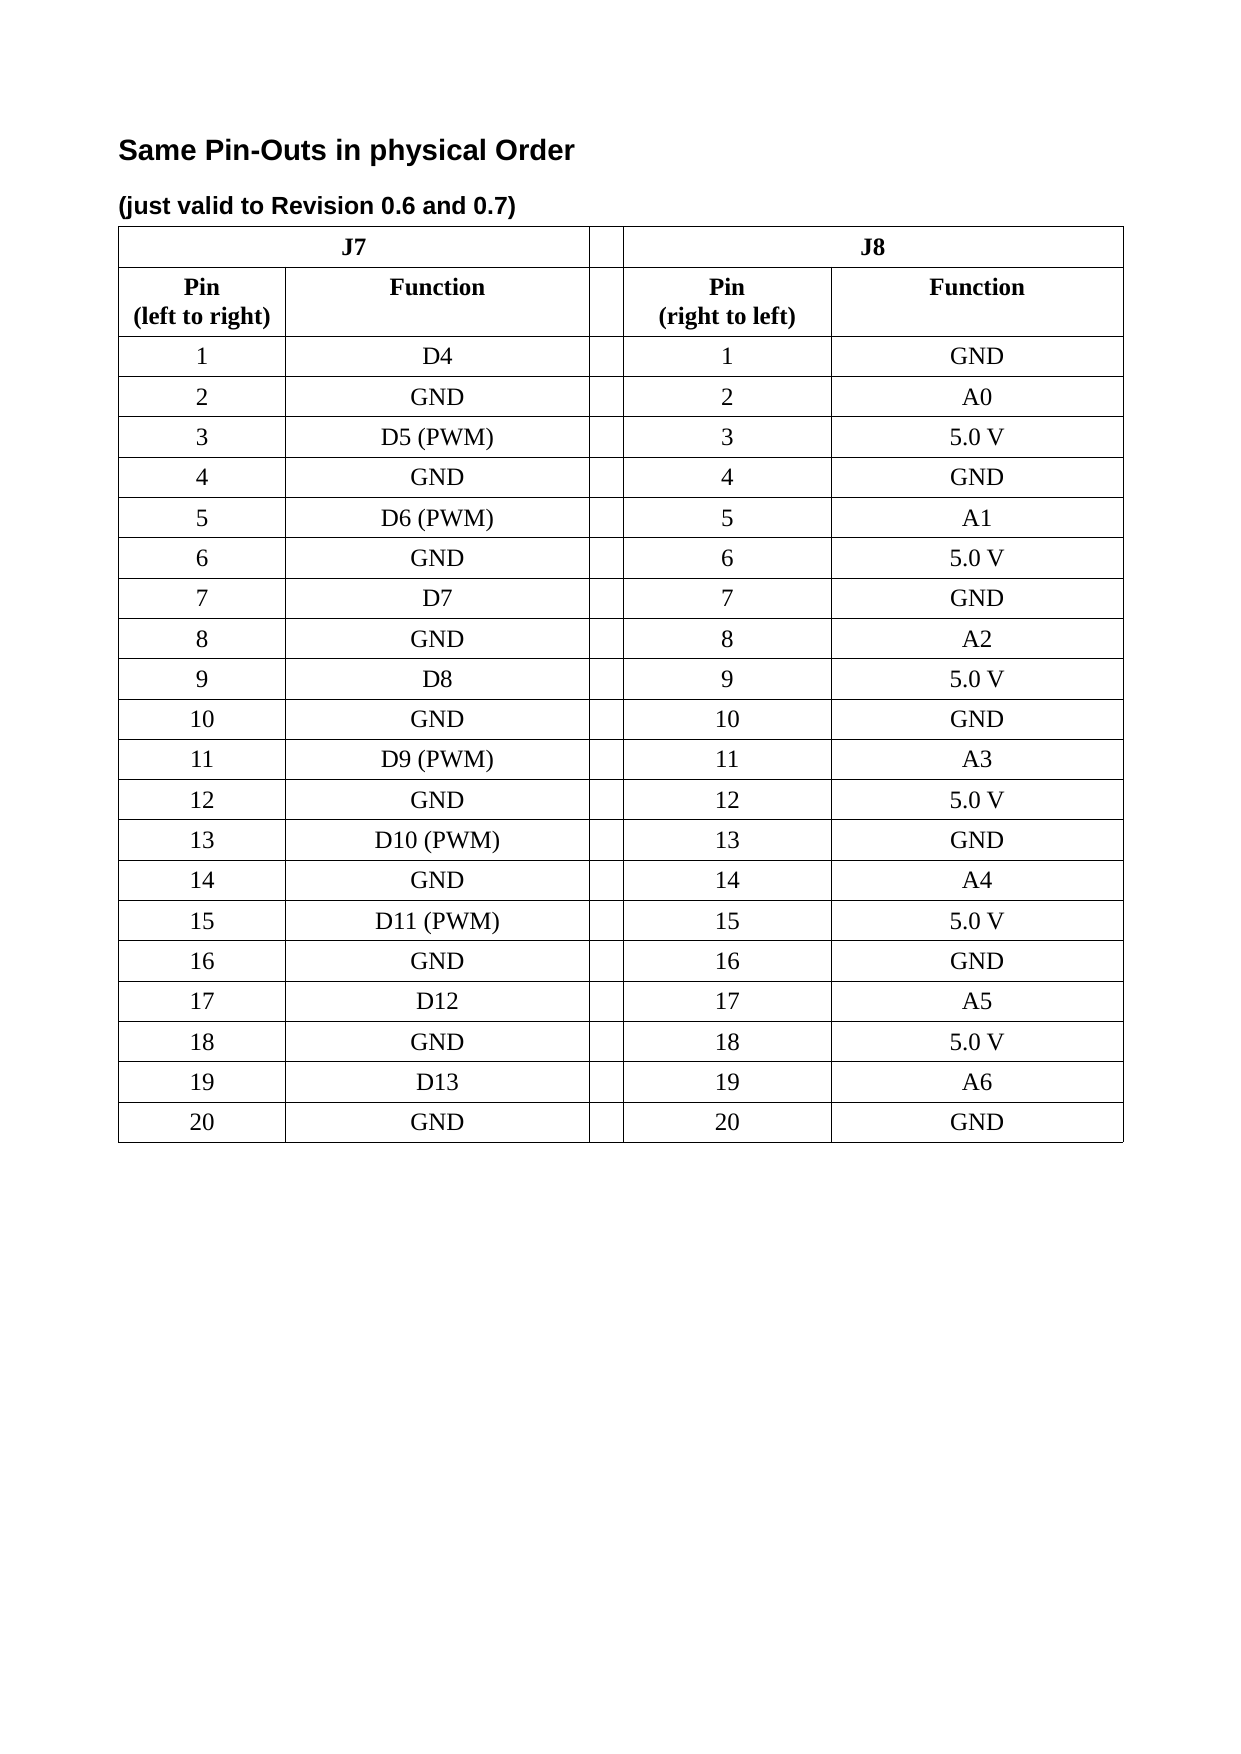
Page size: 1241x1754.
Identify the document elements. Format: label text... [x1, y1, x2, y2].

table_cell [590, 941, 623, 981]
table_cell GND [286, 538, 589, 577]
table_cell [590, 377, 623, 416]
table_cell Function [832, 268, 1123, 336]
table_cell 3 [119, 417, 285, 457]
table_header [590, 227, 623, 267]
table_cell 19 [119, 1062, 285, 1102]
table_cell 5.0 V [832, 1022, 1123, 1061]
table_cell 9 [624, 659, 831, 698]
table_header J8 [624, 227, 1123, 267]
table_cell 14 [119, 861, 285, 900]
table_cell [590, 1062, 623, 1102]
table_cell D7 [286, 579, 589, 618]
table_cell 5.0 V [832, 901, 1123, 940]
table_cell 16 [119, 941, 285, 981]
table_cell 6 [624, 538, 831, 577]
table_cell 10 [624, 700, 831, 739]
table_cell 7 [624, 579, 831, 618]
table_cell D6 (PWM) [286, 498, 589, 537]
table_cell [590, 780, 623, 819]
table_cell D11 (PWM) [286, 901, 589, 940]
table_cell GND [286, 941, 589, 981]
table_cell D10 (PWM) [286, 820, 589, 860]
table_cell 2 [624, 377, 831, 416]
table_cell 6 [119, 538, 285, 577]
table_cell 13 [624, 820, 831, 860]
table_cell D9 (PWM) [286, 740, 589, 779]
table_cell 17 [624, 982, 831, 1021]
table_cell D5 (PWM) [286, 417, 589, 457]
table_cell [590, 982, 623, 1021]
table_cell 11 [624, 740, 831, 779]
table_cell [590, 740, 623, 779]
table_cell [590, 1022, 623, 1061]
table_cell 13 [119, 820, 285, 860]
table_cell 5 [624, 498, 831, 537]
table_cell A3 [832, 740, 1123, 779]
table_cell [590, 337, 623, 376]
table_cell A4 [832, 861, 1123, 900]
table_cell Pin (right to left) [624, 268, 831, 336]
table_cell [590, 820, 623, 860]
table_cell 5 [119, 498, 285, 537]
table_cell 7 [119, 579, 285, 618]
table_cell 12 [624, 780, 831, 819]
table_cell 5.0 V [832, 417, 1123, 457]
table_cell [590, 498, 623, 537]
table_cell [590, 1103, 623, 1142]
table_cell GND [832, 337, 1123, 376]
table_cell [590, 619, 623, 658]
table_cell 14 [624, 861, 831, 900]
table_cell [590, 700, 623, 739]
table_cell [590, 659, 623, 698]
table_cell 4 [119, 458, 285, 497]
table_cell [590, 901, 623, 940]
table_cell GND [286, 780, 589, 819]
table_cell 17 [119, 982, 285, 1021]
table_cell GND [832, 458, 1123, 497]
table_cell 1 [624, 337, 831, 376]
table_cell 19 [624, 1062, 831, 1102]
table_cell Pin (left to right) [119, 268, 285, 336]
table_cell GND [286, 700, 589, 739]
table_cell 8 [624, 619, 831, 658]
table_cell [590, 417, 623, 457]
table_cell 20 [119, 1103, 285, 1142]
table_cell 12 [119, 780, 285, 819]
table_cell 1 [119, 337, 285, 376]
table_cell 10 [119, 700, 285, 739]
table_cell GND [286, 1022, 589, 1061]
table_cell [590, 579, 623, 618]
table_cell D8 [286, 659, 589, 698]
table_cell 18 [624, 1022, 831, 1061]
table_cell 2 [119, 377, 285, 416]
table_cell 5.0 V [832, 780, 1123, 819]
table_cell GND [286, 619, 589, 658]
table_cell GND [286, 377, 589, 416]
table_cell D13 [286, 1062, 589, 1102]
table_header J7 [119, 227, 589, 267]
table_cell 4 [624, 458, 831, 497]
table_cell 15 [119, 901, 285, 940]
table_cell GND [832, 1103, 1123, 1142]
table_cell [590, 861, 623, 900]
table_cell A6 [832, 1062, 1123, 1102]
table_cell GND [286, 458, 589, 497]
table_cell 18 [119, 1022, 285, 1061]
table_cell A0 [832, 377, 1123, 416]
table_cell GND [286, 861, 589, 900]
table_cell GND [832, 700, 1123, 739]
table_cell [590, 458, 623, 497]
table_cell Function [286, 268, 589, 336]
table_cell D4 [286, 337, 589, 376]
table_cell 16 [624, 941, 831, 981]
table_cell D12 [286, 982, 589, 1021]
table_cell GND [832, 820, 1123, 860]
table_cell 3 [624, 417, 831, 457]
table_cell 15 [624, 901, 831, 940]
table_cell [590, 268, 623, 336]
table_cell 8 [119, 619, 285, 658]
table_cell 11 [119, 740, 285, 779]
table_cell 9 [119, 659, 285, 698]
subtitle Same Pin-Outs in physical Order [118, 133, 1122, 166]
table_cell [590, 538, 623, 577]
table_cell GND [832, 579, 1123, 618]
table_cell 20 [624, 1103, 831, 1142]
subtitle (just valid to Revision 0.6 and 0.7) [118, 191, 1122, 220]
table_cell A5 [832, 982, 1123, 1021]
table_cell GND [286, 1103, 589, 1142]
table_cell GND [832, 941, 1123, 981]
table_cell A2 [832, 619, 1123, 658]
table_cell 5.0 V [832, 659, 1123, 698]
table_cell 5.0 V [832, 538, 1123, 577]
table_cell A1 [832, 498, 1123, 537]
